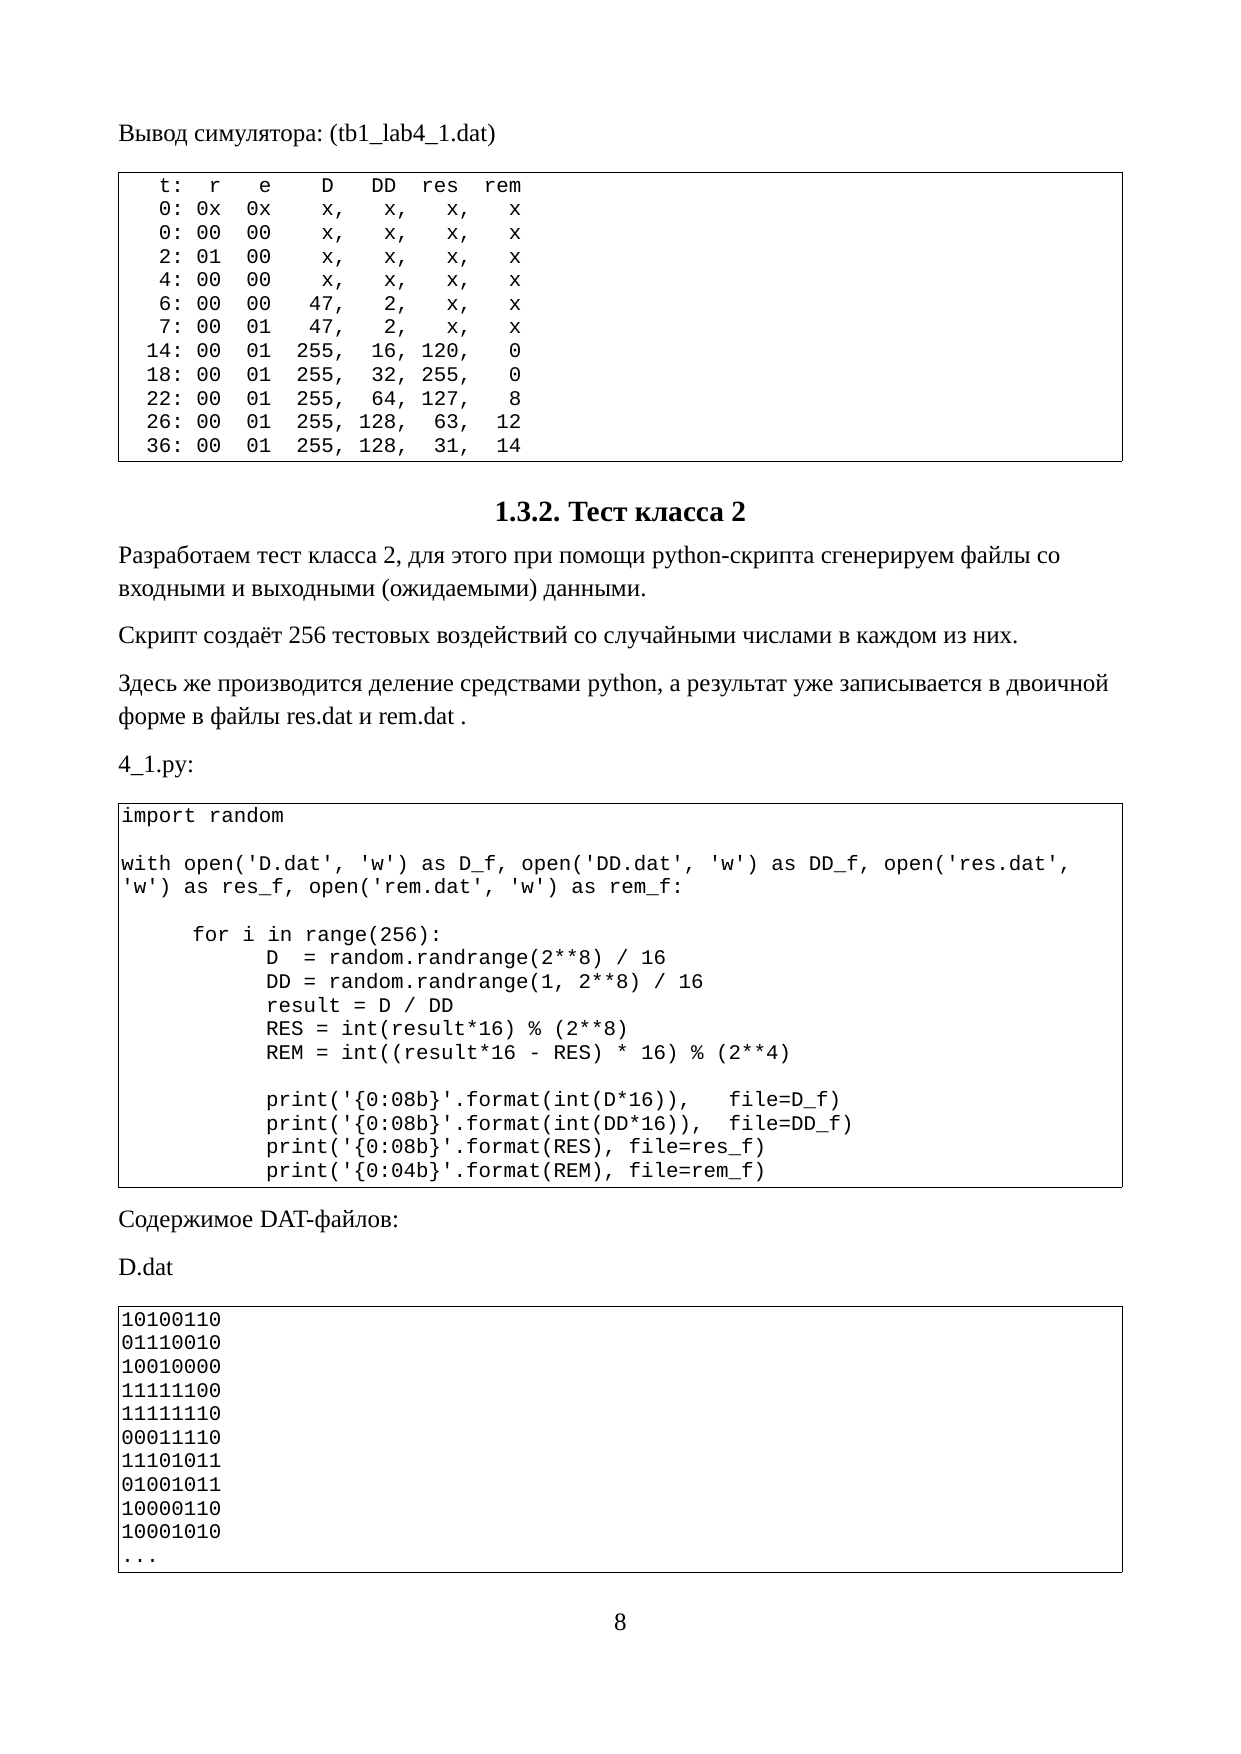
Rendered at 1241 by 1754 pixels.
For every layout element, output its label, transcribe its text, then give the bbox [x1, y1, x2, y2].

list with open('D.dat', 'w') as D_f, open('DD.dat', 'w') as DD_f, open('res.dat', 'w') as res_f, open('rem.dat', 'w') as rem_f: [119, 850, 1122, 900]
list 01110010 [119, 1329, 1122, 1353]
list print('{0:08b}'.format(RES), file=res_f) [119, 1133, 1122, 1157]
list for i in range(256): [119, 921, 1122, 944]
text 4_1.py: [118, 749, 1122, 778]
list 22: 00 01 255, 64, 127, 8 [119, 384, 1122, 408]
list 10010000 [119, 1353, 1122, 1377]
text Разработаем тест класса 2, для этого при помощи python-скрипта сгенерируем файлы со входными и выходными (ожидаемыми) данными. [118, 540, 1122, 602]
subtitle Тест класса 2 [118, 494, 1122, 527]
text Скрипт создаёт 256 тестовых воздействий со случайными числами в каждом из них. [118, 621, 1122, 649]
list REM = int((result*16 - RES) * 16) % (2**4) [119, 1039, 1122, 1066]
list result = D / DD [119, 992, 1122, 1015]
list 10100110 [119, 1307, 1122, 1329]
list 14: 00 01 255, 16, 120, 0 [119, 337, 1122, 361]
list 10001010 [119, 1518, 1122, 1542]
text Вывод симулятора: (tb1_lab4_1.dat) [118, 118, 1122, 147]
text D.dat [118, 1252, 1122, 1281]
list D = random.randrange(2**8) / 16 [119, 944, 1122, 968]
list 18: 00 01 255, 32, 255, 0 [119, 361, 1122, 384]
list t: r e D DD res rem [119, 173, 1122, 195]
list 0: 00 00 x, x, x, x [119, 219, 1122, 243]
list 7: 00 01 47, 2, x, x [119, 313, 1122, 337]
list print('{0:08b}'.format(int(D*16)), file=D_f) [119, 1086, 1122, 1110]
list 36: 00 01 255, 128, 31, 14 [119, 432, 1122, 461]
list 2: 01 00 x, x, x, x [119, 243, 1122, 266]
list RES = int(result*16) % (2**8) [119, 1015, 1122, 1039]
list DD = random.randrange(1, 2**8) / 16 [119, 968, 1122, 992]
text Здесь же производится деление средствами python, а результат уже записывается в двоичной форме в файлы res.dat и rem.dat . [118, 668, 1122, 730]
list 4: 00 00 x, x, x, x [119, 266, 1122, 290]
list 11111110 [119, 1400, 1122, 1424]
list print('{0:08b}'.format(int(DD*16)), file=DD_f) [119, 1110, 1122, 1133]
list 26: 00 01 255, 128, 63, 12 [119, 408, 1122, 432]
list ... [119, 1542, 1122, 1572]
list 11111100 [119, 1377, 1122, 1400]
list 00011110 [119, 1424, 1122, 1447]
list import random [119, 804, 1122, 829]
list 11101011 [119, 1447, 1122, 1471]
list 01001011 [119, 1471, 1122, 1495]
list 10000110 [119, 1495, 1122, 1518]
list print('{0:04b}'.format(REM), file=rem_f) [119, 1157, 1122, 1187]
list 6: 00 00 47, 2, x, x [119, 290, 1122, 313]
text Содержимое DAT-файлов: [118, 1204, 1122, 1233]
list 0: 0x 0x x, x, x, x [119, 195, 1122, 219]
